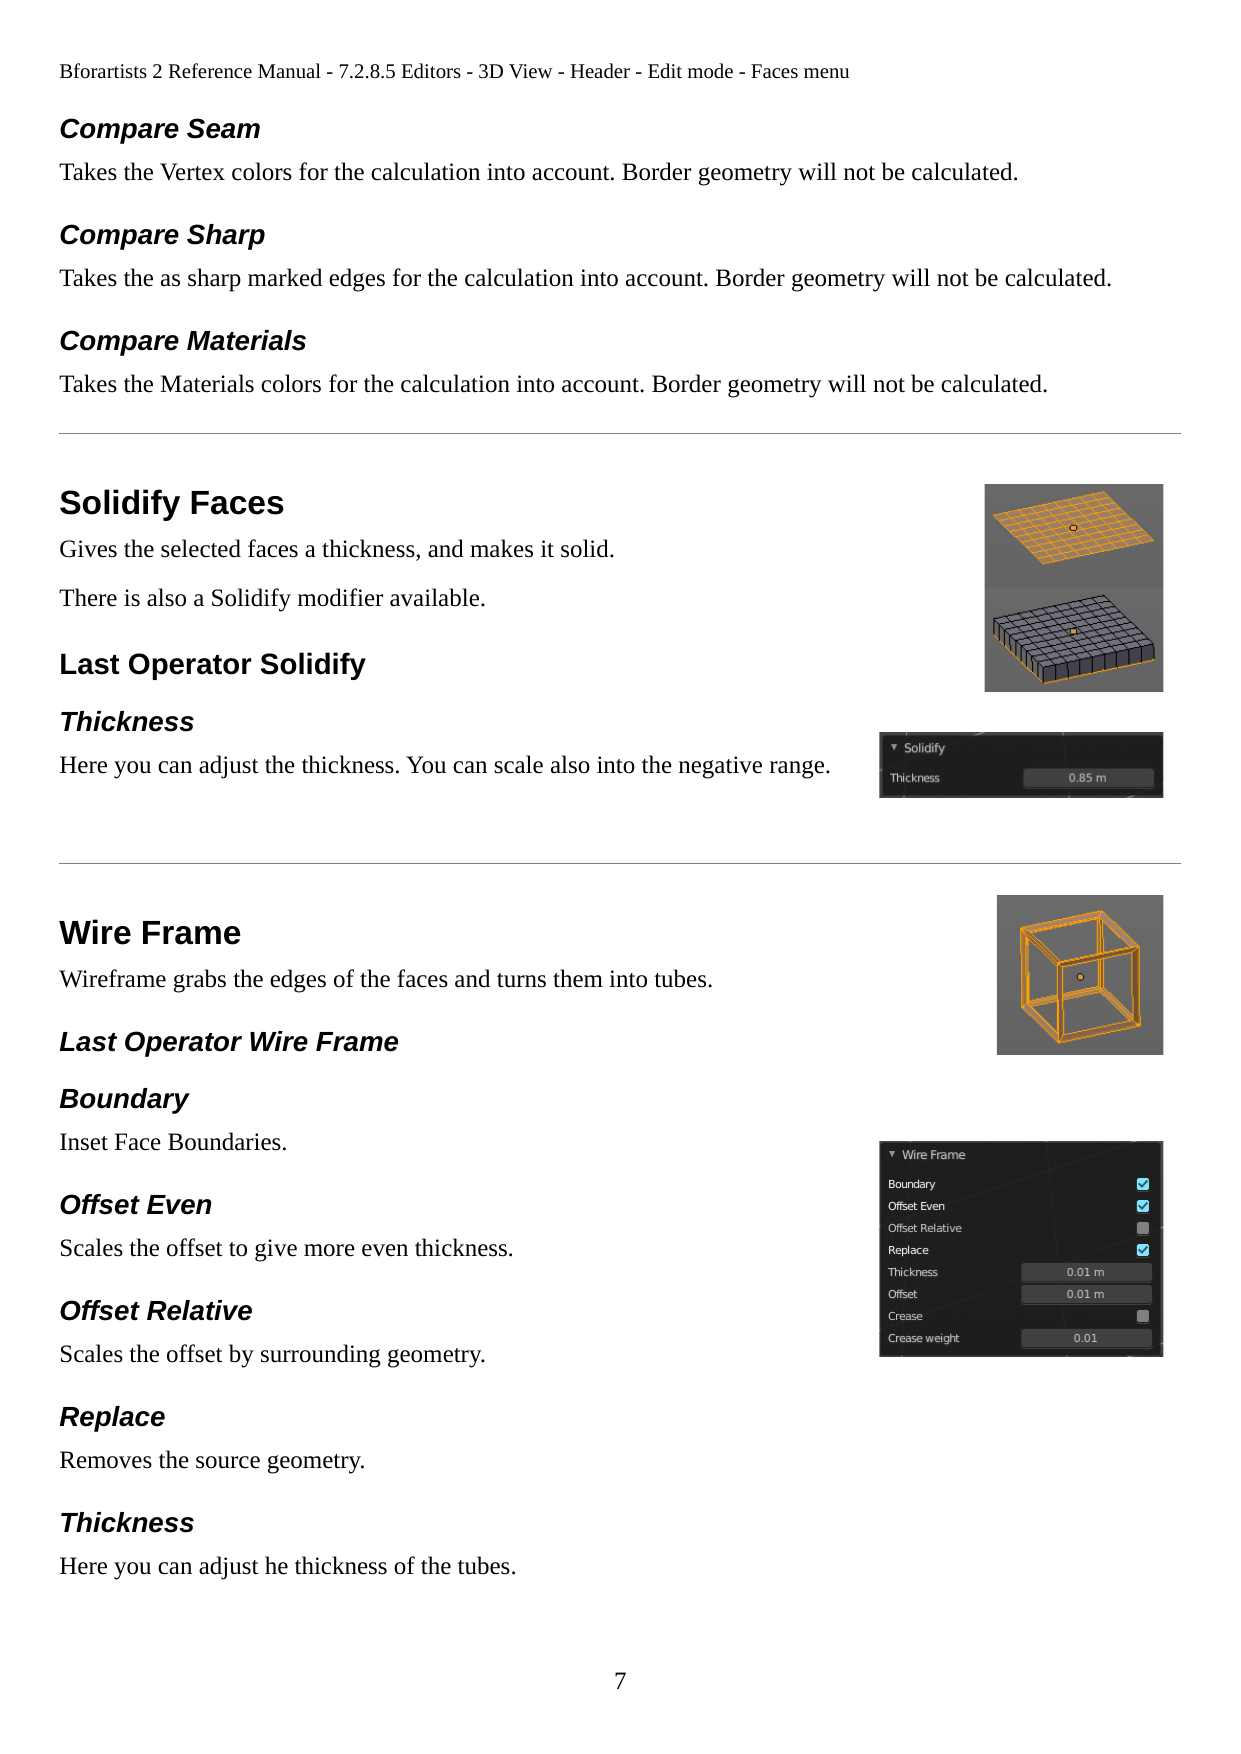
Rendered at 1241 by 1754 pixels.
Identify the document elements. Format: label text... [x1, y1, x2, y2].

subtitle Compare Seam [59, 113, 1181, 144]
subtitle [1164, 1294, 1181, 1326]
picture [996, 895, 1164, 1055]
text Wireframe grabs the edges of the faces and turns them into tubes. [59, 964, 996, 993]
subtitle Offset Relative [59, 1294, 879, 1326]
subtitle Offset Even [59, 1188, 879, 1220]
text Takes the as sharp marked edges for the calculation into account. Border geometry will not be calculated. [59, 263, 1181, 292]
subtitle [1164, 913, 1181, 952]
subtitle Thickness [59, 706, 1181, 737]
picture [984, 484, 1164, 692]
subtitle Compare Materials [59, 324, 1181, 356]
picture [879, 732, 1164, 798]
subtitle Thickness [59, 1506, 1181, 1538]
text Takes the Vertex colors for the calculation into account. Border geometry will not be calculated. [59, 157, 1181, 186]
subtitle Replace [59, 1400, 1181, 1432]
text Inset Face Boundaries. [59, 1127, 1181, 1156]
text Gives the selected faces a thickness, and makes it solid. [59, 534, 984, 563]
picture [879, 1141, 1164, 1357]
subtitle [1164, 647, 1181, 681]
text Takes the Materials colors for the calculation into account. Border geometry will not be calculated. [59, 369, 1181, 398]
subtitle Solidify Faces [59, 483, 1181, 522]
subtitle Last Operator Wire Frame [59, 1026, 1181, 1058]
text Scales the offset to give more even thickness. [59, 1233, 879, 1262]
subtitle Wire Frame [59, 913, 996, 952]
subtitle [1164, 1188, 1181, 1220]
text Scales the offset by surrounding geometry. [59, 1339, 1181, 1368]
text Removes the source geometry. [59, 1445, 1181, 1473]
text Here you can adjust the thickness. You can scale also into the negative range. [59, 750, 879, 779]
text Here you can adjust he thickness of the tubes. [59, 1551, 1181, 1579]
subtitle Last Operator Solidify [59, 647, 984, 681]
text There is also a Solidify modifier available. [59, 583, 984, 612]
subtitle Boundary [59, 1083, 1181, 1114]
subtitle Compare Sharp [59, 218, 1181, 250]
